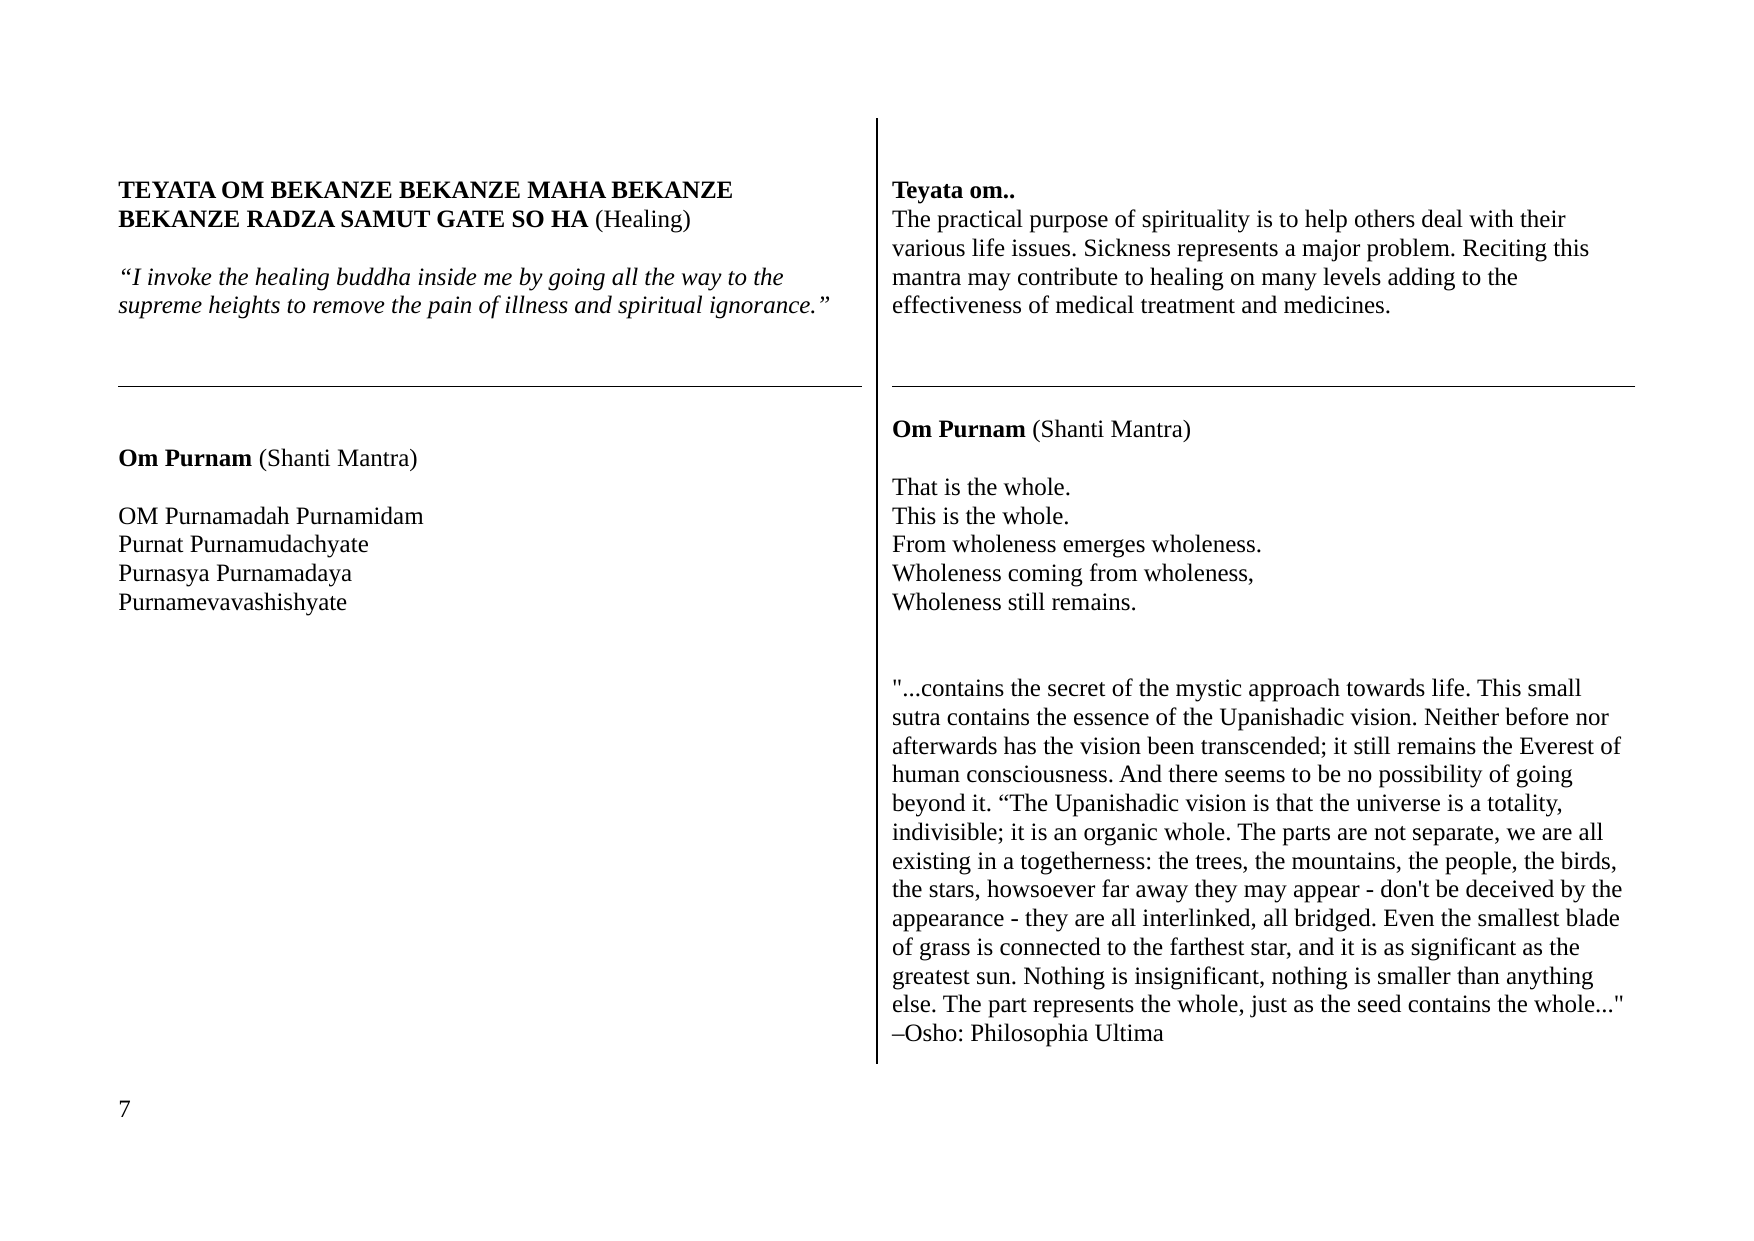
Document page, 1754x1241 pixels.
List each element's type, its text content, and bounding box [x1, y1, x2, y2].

text “I invoke the healing buddha inside me by going all the way to the supreme heights to remove the pain of illness and spiritual ignorance.” [118, 262, 862, 319]
text The practical purpose of spirituality is to help others deal with their various life issues. Sickness represents a major problem. Reciting this mantra may contribute to healing on many levels adding to the effectiveness of medical treatment and medicines. [892, 204, 1635, 319]
text Purnamevavashishyate [118, 587, 862, 616]
text Wholeness still remains. [892, 587, 1635, 616]
text "...contains the secret of the mystic approach towards life. This small sutra contains the essence of the Upanishadic vision. Neither before nor afterwards has the vision been transcended; it still remains the Everest of human consciousness. And there seems to be no possibility of going beyond it. “The Upanishadic vision is that the universe is a totality, indivisible; it is an organic whole. The parts are not separate, we are all existing in a togetherness: the trees, the mountains, the people, the birds, the stars, howsoever far away they may appear - don't be deceived by the appearance - they are all interlinked, all bridged. Even the smallest blade of grass is connected to the farthest star, and it is as significant as the greatest sun. Nothing is insignificant, nothing is smaller than anything else. The part represents the whole, just as the seed contains the whole..." –Osho: Philosophia Ultima [892, 673, 1635, 1047]
text TEYATA OM BEKANZE BEKANZE MAHA BEKANZE BEKANZE RADZA SAMUT GATE SO HA (Healing) [118, 176, 862, 233]
text Teyata om.. [892, 176, 1635, 204]
text Purnat Purnamudachyate [118, 529, 862, 558]
text Purnasya Purnamadaya [118, 558, 862, 587]
text From wholeness emerges wholeness. [892, 529, 1635, 558]
text That is the whole. [892, 472, 1635, 501]
text Wholeness coming from wholeness, [892, 558, 1635, 587]
text Om Purnam (Shanti Mantra) [118, 443, 862, 472]
text Om Purnam (Shanti Mantra) [892, 414, 1635, 443]
text This is the whole. [892, 501, 1635, 529]
text OM Purnamadah Purnamidam [118, 501, 862, 529]
